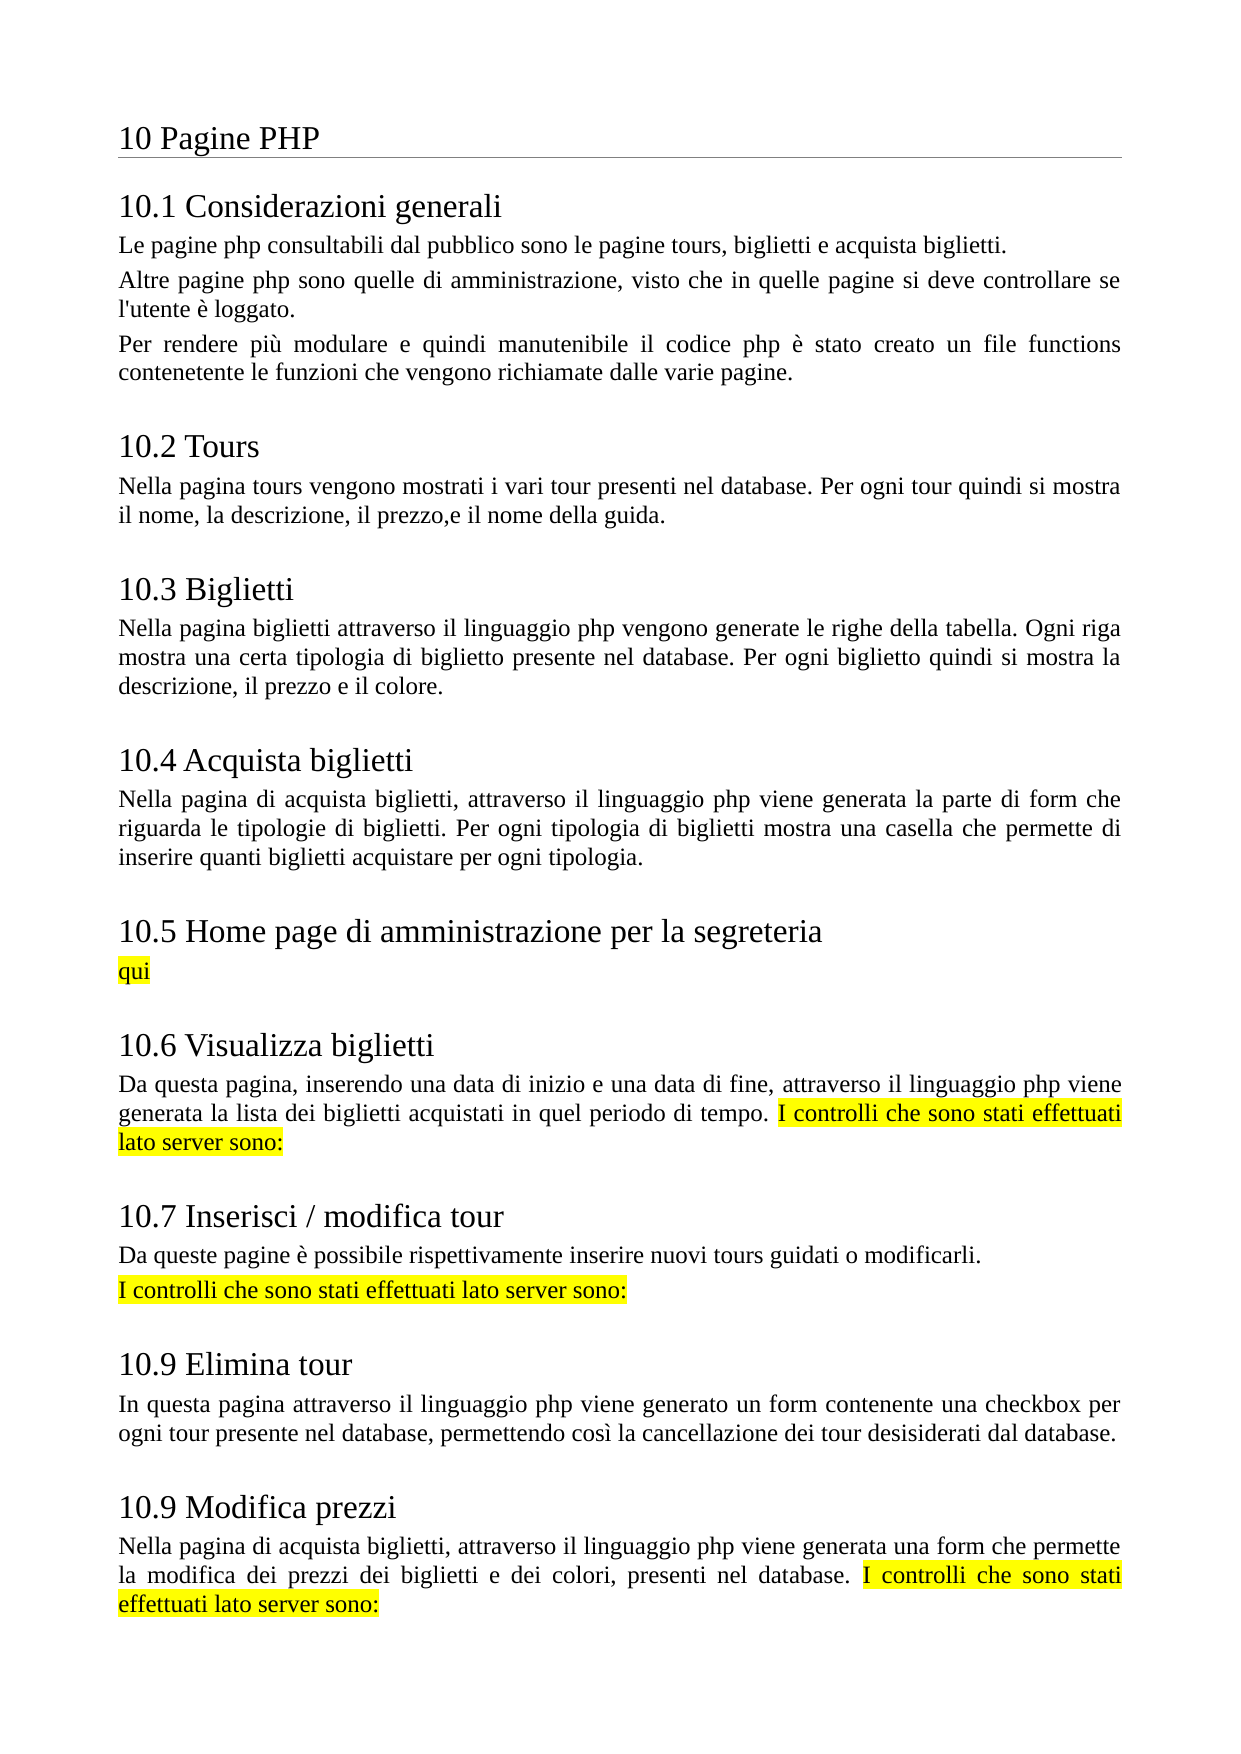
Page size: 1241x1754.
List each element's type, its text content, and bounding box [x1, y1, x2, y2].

text qui [118, 956, 1122, 984]
text In questa pagina attraverso il linguaggio php viene generato un form contenente una checkbox per ogni tour presente nel database, permettendo così la cancellazione dei tour desisiderati dal database. [118, 1389, 1122, 1446]
text Le pagine php consultabili dal pubblico sono le pagine tours, biglietti e acquista biglietti. [118, 231, 1122, 259]
text 10.4 Acquista biglietti [118, 740, 1122, 779]
text Nella pagina tours vengono mostrati i vari tour presenti nel database. Per ogni tour quindi si mostra il nome, la descrizione, il prezzo,e il nome della guida. [118, 471, 1122, 528]
text 10.1 Considerazioni generali [118, 186, 1122, 224]
text Da queste pagine è possibile rispettivamente inserire nuovi tours guidati o modificarli. [118, 1241, 1122, 1269]
text 10.2 Tours [118, 427, 1122, 465]
text 10 Pagine PHP [118, 118, 1122, 157]
text Altre pagine php sono quelle di amministrazione, visto che in quelle pagine si deve controllare se l'utente è loggato. [118, 265, 1122, 323]
text 10.9 Elimina tour [118, 1344, 1122, 1383]
text 10.3 Biglietti [118, 569, 1122, 607]
text Nella pagina biglietti attraverso il linguaggio php vengono generate le righe della tabella. Ogni riga mostra una certa tipologia di biglietto presente nel database. Per ogni biglietto quindi si mostra la descrizione, il prezzo e il colore. [118, 613, 1122, 700]
text 10.9 Modifica prezzi [118, 1487, 1122, 1525]
text 10.5 Home page di amministrazione per la segreteria [118, 911, 1122, 950]
text Nella pagina di acquista biglietti, attraverso il linguaggio php viene generata la parte di form che riguarda le tipologie di biglietti. Per ogni tipologia di biglietti mostra una casella che permette di inserire quanti biglietti acquistare per ogni tipologia. [118, 784, 1122, 871]
text 10.7 Inserisci / modifica tour [118, 1196, 1122, 1234]
text Nella pagina di acquista biglietti, attraverso il linguaggio php viene generata una form che permette la modifica dei prezzi dei biglietti e dei colori, presenti nel database. I controlli che sono stati effettuati lato server sono: [118, 1531, 1122, 1617]
text 10.6 Visualizza biglietti [118, 1025, 1122, 1063]
text Per rendere più modulare e quindi manutenibile il codice php è stato creato un file functions contenetente le funzioni che vengono richiamate dalle varie pagine. [118, 329, 1122, 386]
text Da questa pagina, inserendo una data di inizio e una data di fine, attraverso il linguaggio php viene generata la lista dei biglietti acquistati in quel periodo di tempo. I controlli che sono stati effettuati lato server sono: [118, 1069, 1122, 1156]
text I controlli che sono stati effettuati lato server sono: [118, 1275, 1122, 1304]
